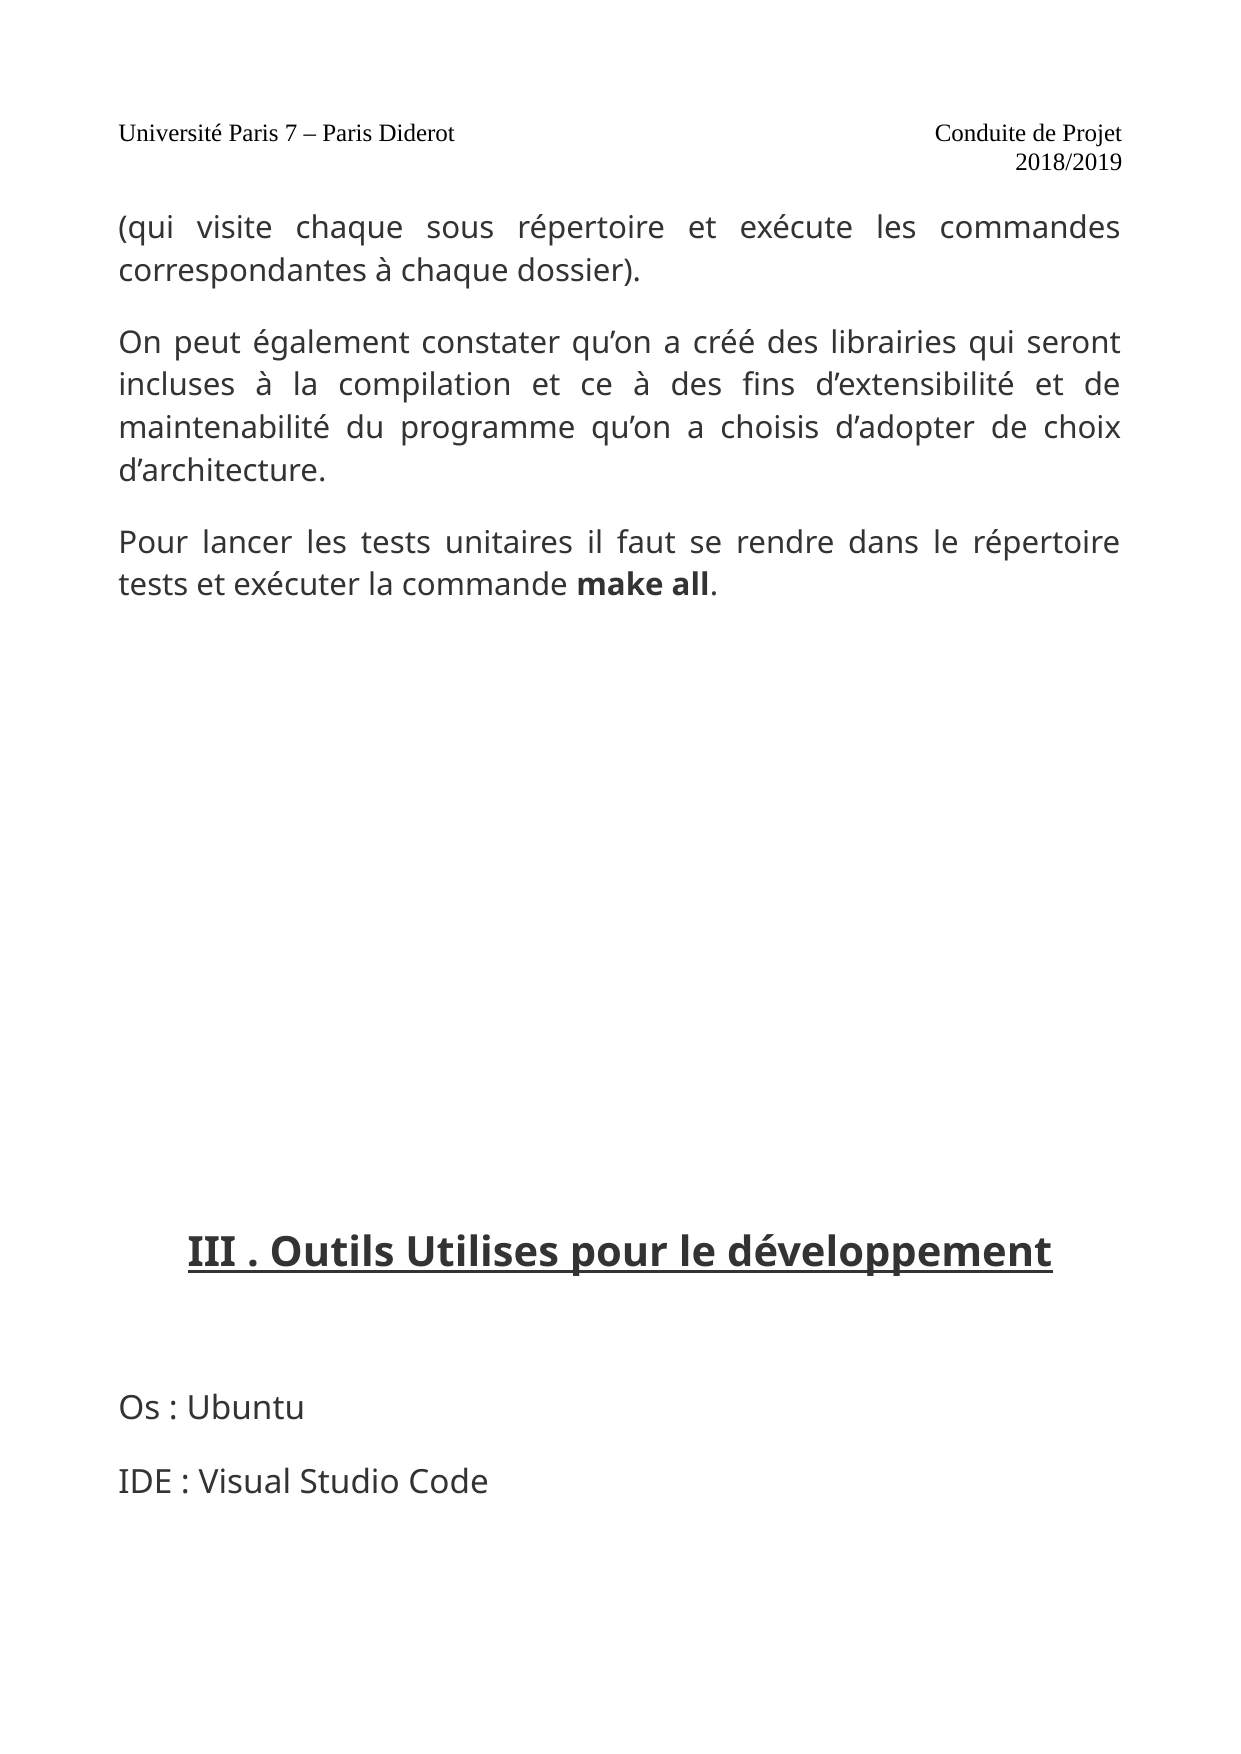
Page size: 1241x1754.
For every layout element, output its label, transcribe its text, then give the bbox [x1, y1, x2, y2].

text III . Outils Utilises pour le développement [118, 1222, 1122, 1279]
text IDE : Visual Studio Code [118, 1458, 1122, 1504]
text Pour lancer les tests unitaires il faut se rendre dans le répertoire tests et exécuter la commande make all. [118, 520, 1122, 605]
text Os : Ubuntu [118, 1383, 1122, 1429]
text On peut également constater qu’on a créé des librairies qui seront incluses à la compilation et ce à des fins d’extensibilité et de maintenabilité du programme qu’on a choisis d’adopter de choix d’architecture. [118, 320, 1122, 490]
text (qui visite chaque sous répertoire et exécute les commandes correspondantes à chaque dossier). [118, 205, 1122, 290]
